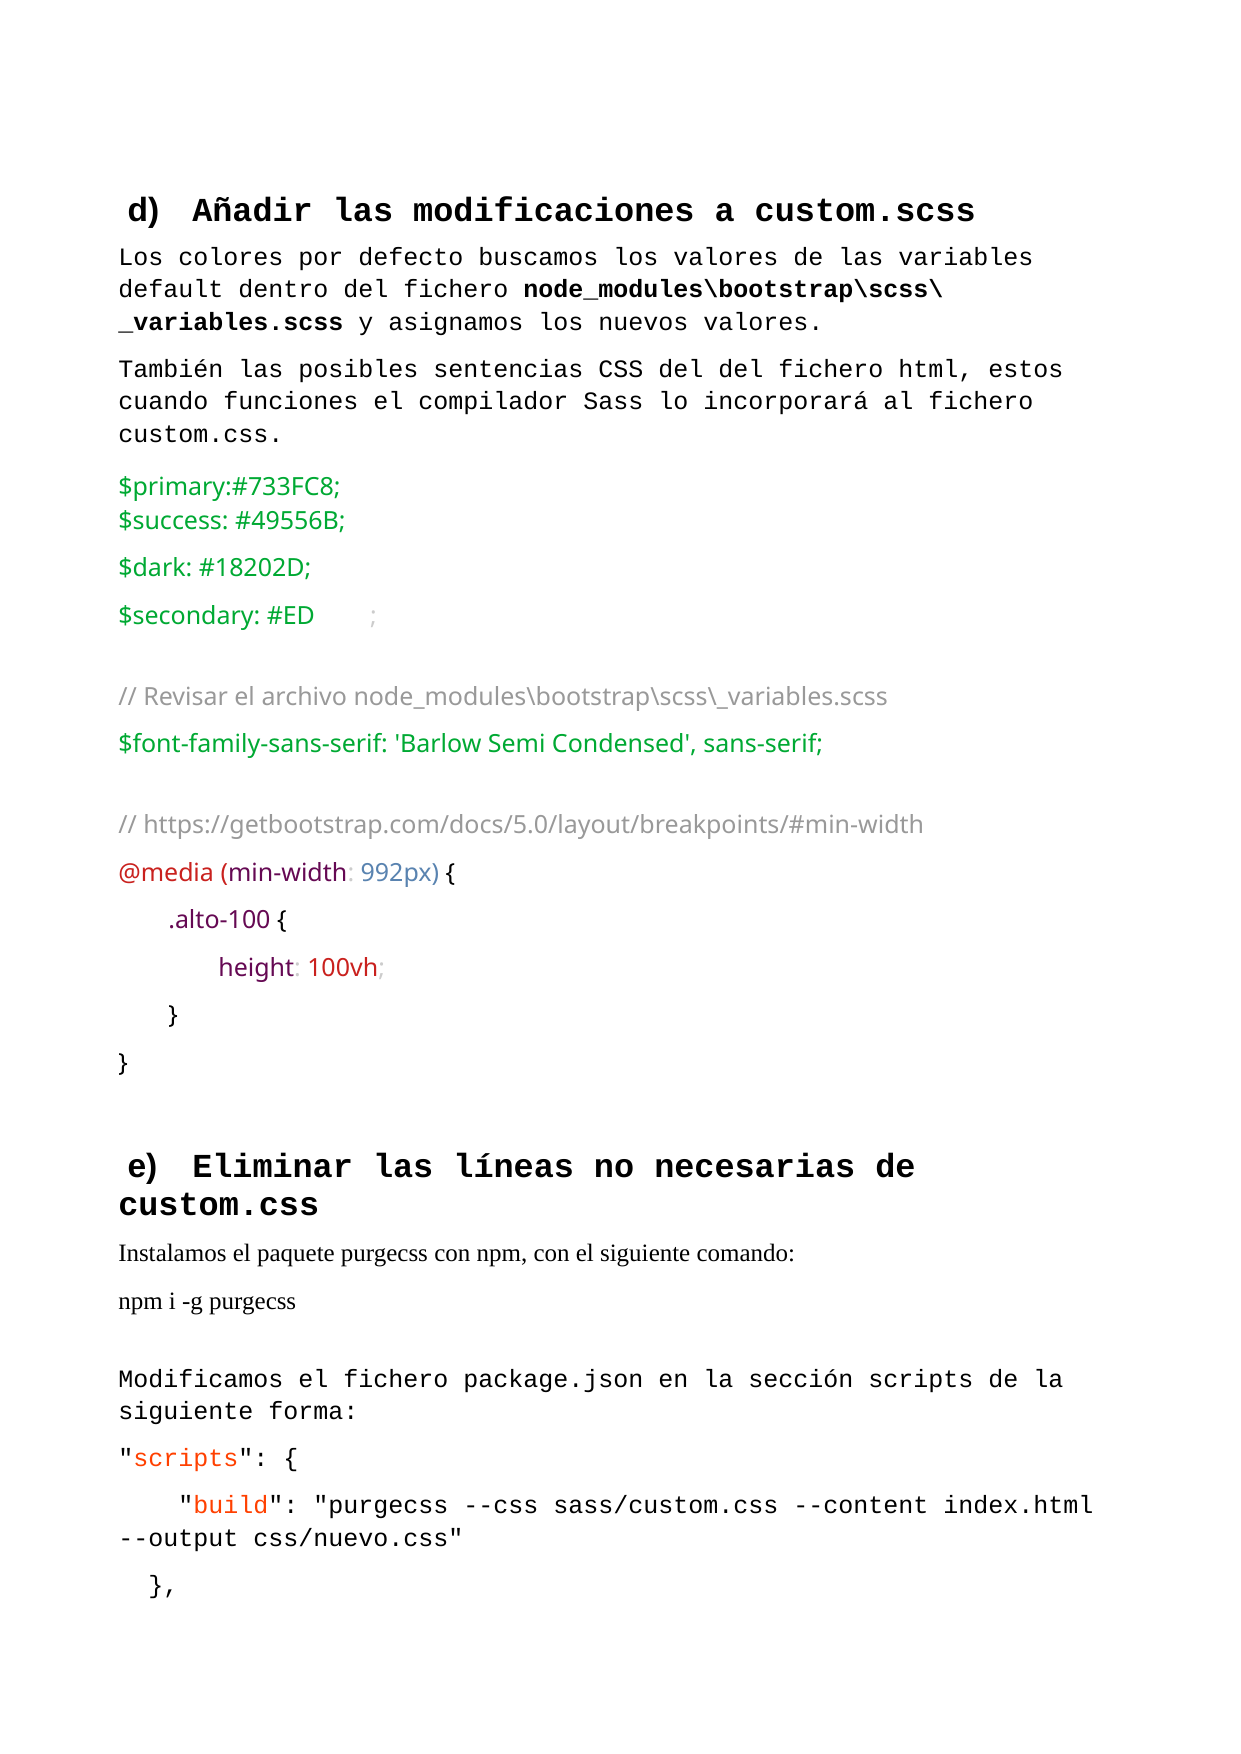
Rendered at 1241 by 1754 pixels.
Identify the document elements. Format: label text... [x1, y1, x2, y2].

text $font-family-sans-serif: 'Barlow Semi Condensed', sans-serif; [118, 726, 1122, 760]
text "build": "purgecss --css sass/custom.css --content index.html --output css/nuevo.css" [118, 1493, 1122, 1554]
text }, [118, 1573, 1122, 1601]
text Instalamos el paquete purgecss con npm, con el siguiente comando: [118, 1238, 1122, 1267]
text "scripts": { [118, 1446, 1122, 1474]
text } [118, 1044, 1122, 1079]
text // Revisar el archivo node_modules\bootstrap\scss\_variables.scss [118, 678, 1122, 712]
text npm i -g purgecss [118, 1286, 1122, 1348]
text Modificamos el fichero package.json en la sección scripts de la siguiente forma: [118, 1366, 1122, 1427]
text .alto-100 { [118, 902, 1122, 936]
text $primary:#733FC8; [118, 468, 1122, 502]
text @media (min-width: 992px) { [118, 854, 1122, 888]
subtitle Eliminar las líneas no necesarias de custom.css [118, 1146, 1122, 1226]
text Los colores por defecto buscamos los valores de las variables default dentro del fichero node_modules\bootstrap\scss\_variables.scss y asignamos los nuevos valores. [118, 244, 1122, 338]
text height: 100vh; [118, 949, 1122, 983]
text } [118, 997, 1122, 1031]
text $success: #49556B; [118, 502, 1122, 537]
subtitle Añadir las modificaciones a custom.scss [118, 190, 1122, 232]
text $dark: #18202D; [118, 550, 1122, 584]
text También las posibles sentencias CSS del del fichero html, estos cuando funciones el compilador Sass lo incorporará al fichero custom.css. [118, 356, 1122, 450]
text // https://getbootstrap.com/docs/5.0/layout/breakpoints/#min-width [118, 807, 1122, 841]
text $secondary: #EDF2F8; [118, 598, 1122, 632]
